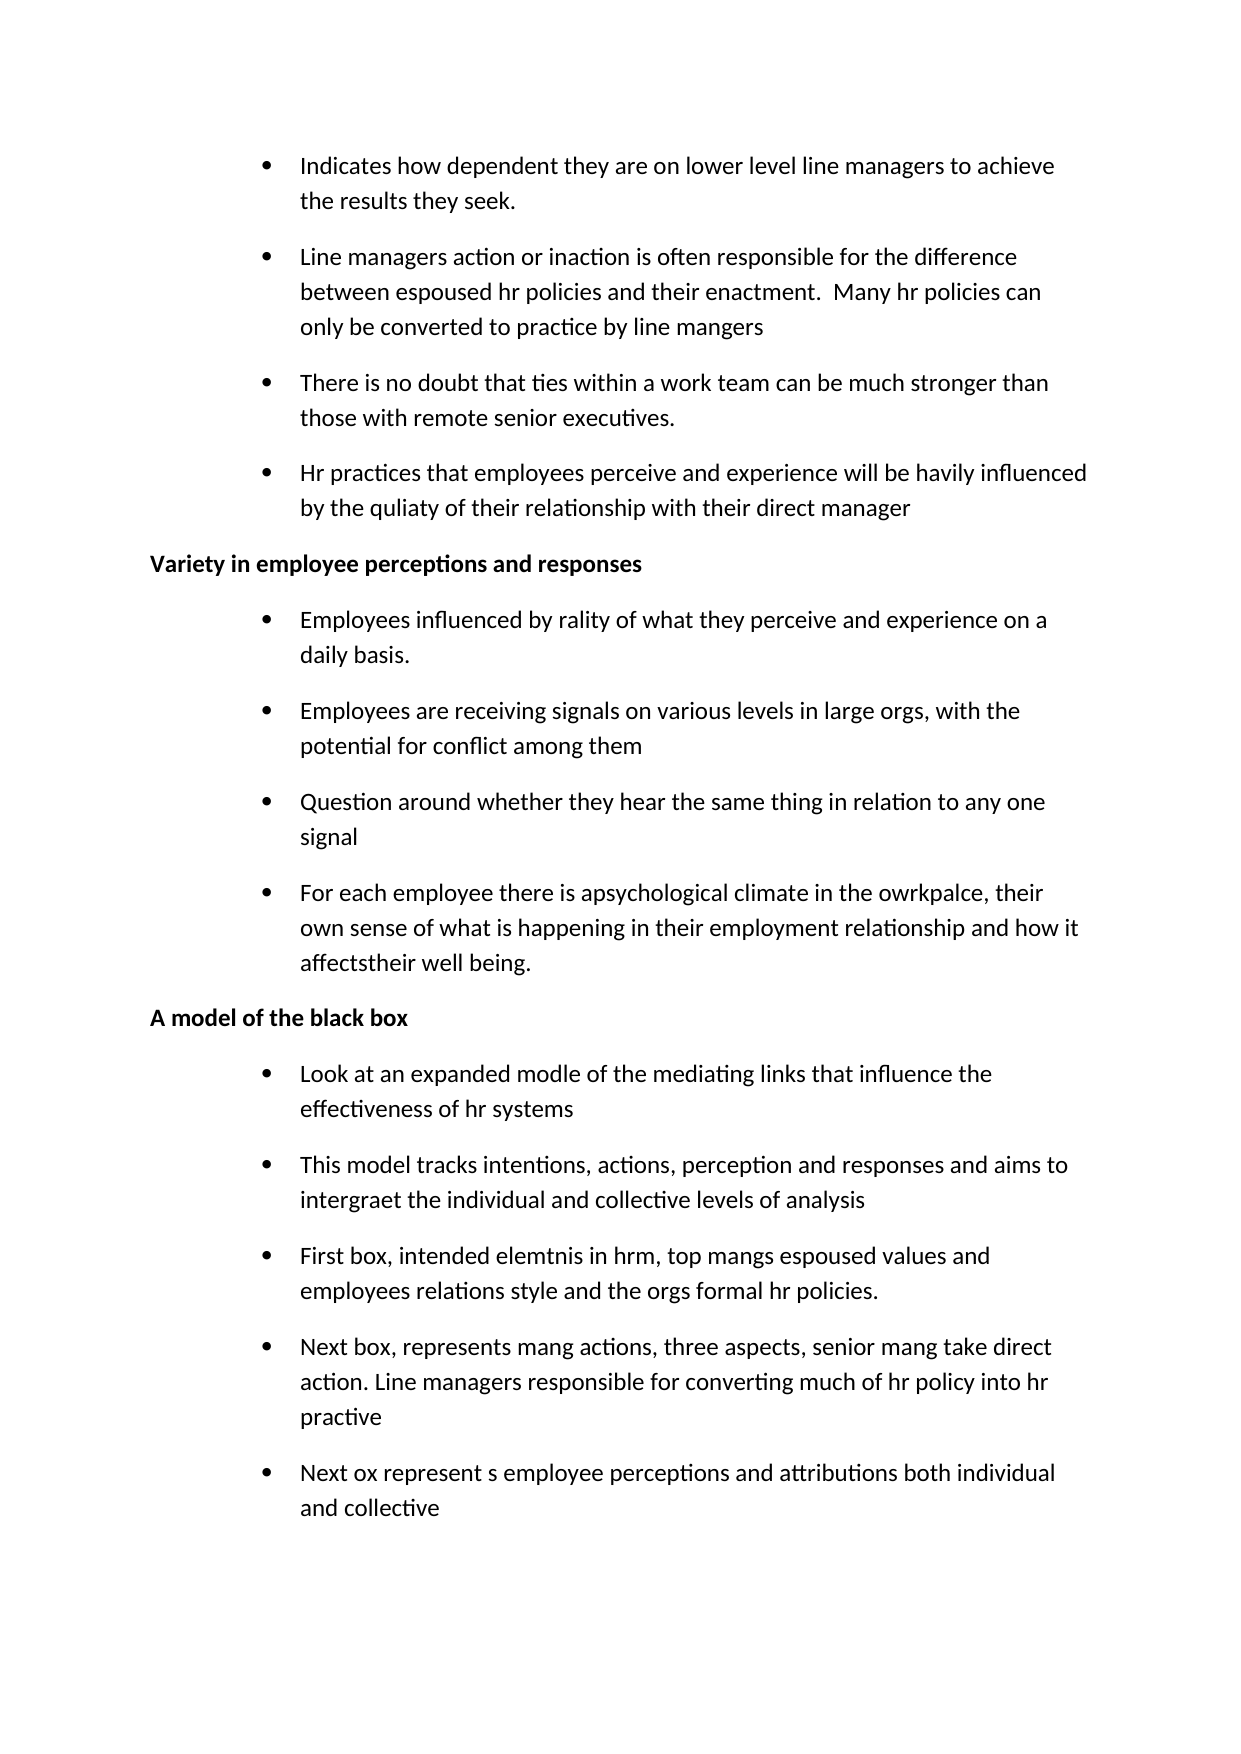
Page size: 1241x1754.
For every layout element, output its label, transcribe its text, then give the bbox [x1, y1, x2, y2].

list First box, intended elemtnis in hrm, top mangs espoused values and employees relations style and the orgs formal hr policies. [262, 1240, 1090, 1306]
list Indicates how dependent they are on lower level line managers to achieve the results they seek. [262, 150, 1090, 216]
list This model tracks intentions, actions, perception and responses and aims to intergraet the individual and collective levels of analysis [262, 1149, 1090, 1215]
list Question around whether they hear the same thing in relation to any one signal [262, 786, 1090, 851]
text A model of the black box [150, 1002, 1090, 1033]
list For each employee there is apsychological climate in the owrkpalce, their own sense of what is happening in their employment relationship and how it affectstheir well being. [262, 877, 1090, 977]
list Line managers action or inaction is often responsible for the difference between espoused hr policies and their enactment. Many hr policies can only be converted to practice by line mangers [262, 241, 1090, 341]
text Variety in employee perceptions and responses [150, 548, 1090, 579]
list Hr practices that employees perceive and experience will be havily influenced by the quliaty of their relationship with their direct manager [262, 457, 1090, 523]
list Look at an expanded modle of the mediating links that influence the effectiveness of hr systems [262, 1058, 1090, 1124]
list Next box, represents mang actions, three aspects, senior mang take direct action. Line managers responsible for converting much of hr policy into hr practive [262, 1331, 1090, 1431]
list There is no doubt that ties within a work team can be much stronger than those with remote senior executives. [262, 367, 1090, 432]
list Employees are receiving signals on various levels in large orgs, with the potential for conflict among them [262, 695, 1090, 761]
list Next ox represent s employee perceptions and attributions both individual and collective [262, 1457, 1090, 1522]
list Employees influenced by rality of what they perceive and experience on a daily basis. [262, 604, 1090, 670]
